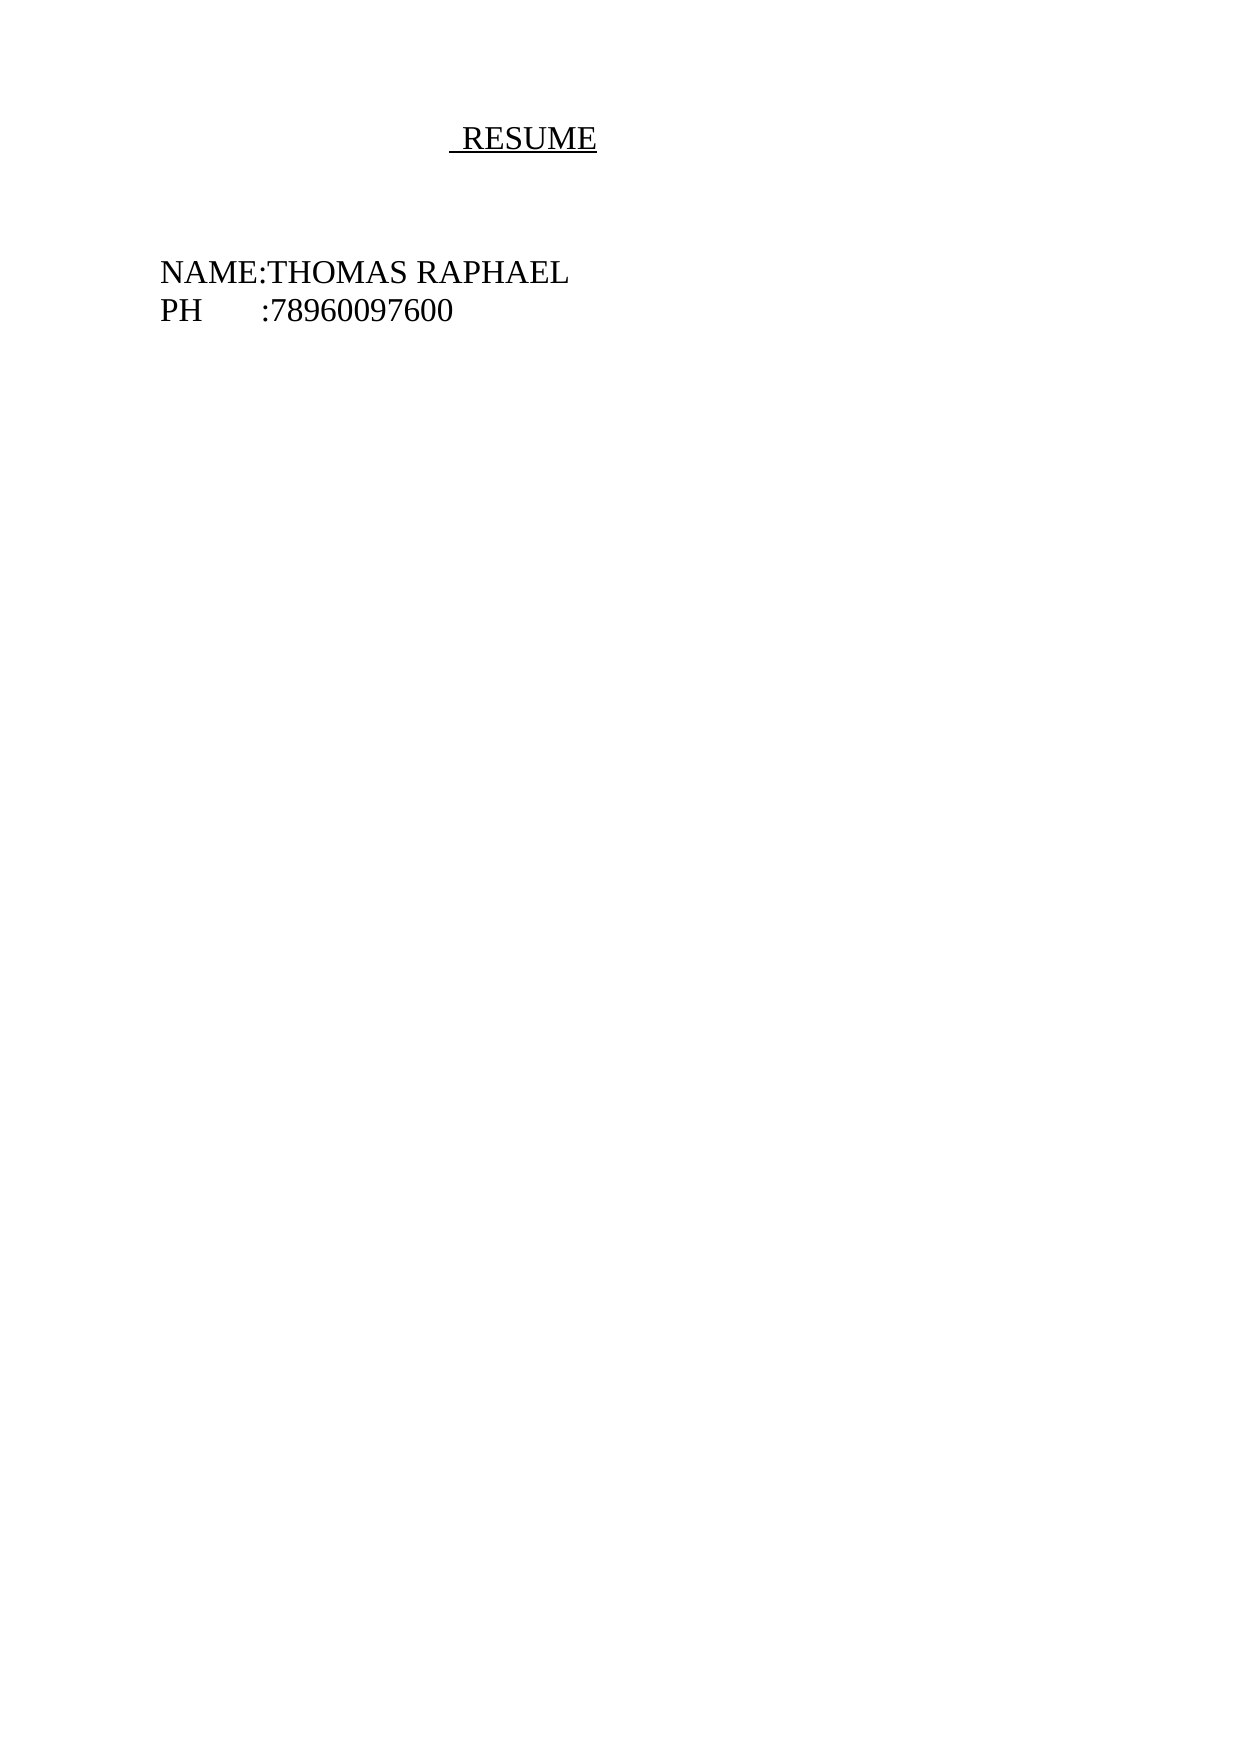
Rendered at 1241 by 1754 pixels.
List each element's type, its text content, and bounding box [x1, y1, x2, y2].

text NAME:THOMAS RAPHAEL [118, 252, 1122, 291]
text PH :78960097600 [118, 291, 1122, 329]
text RESUME [118, 118, 1122, 156]
